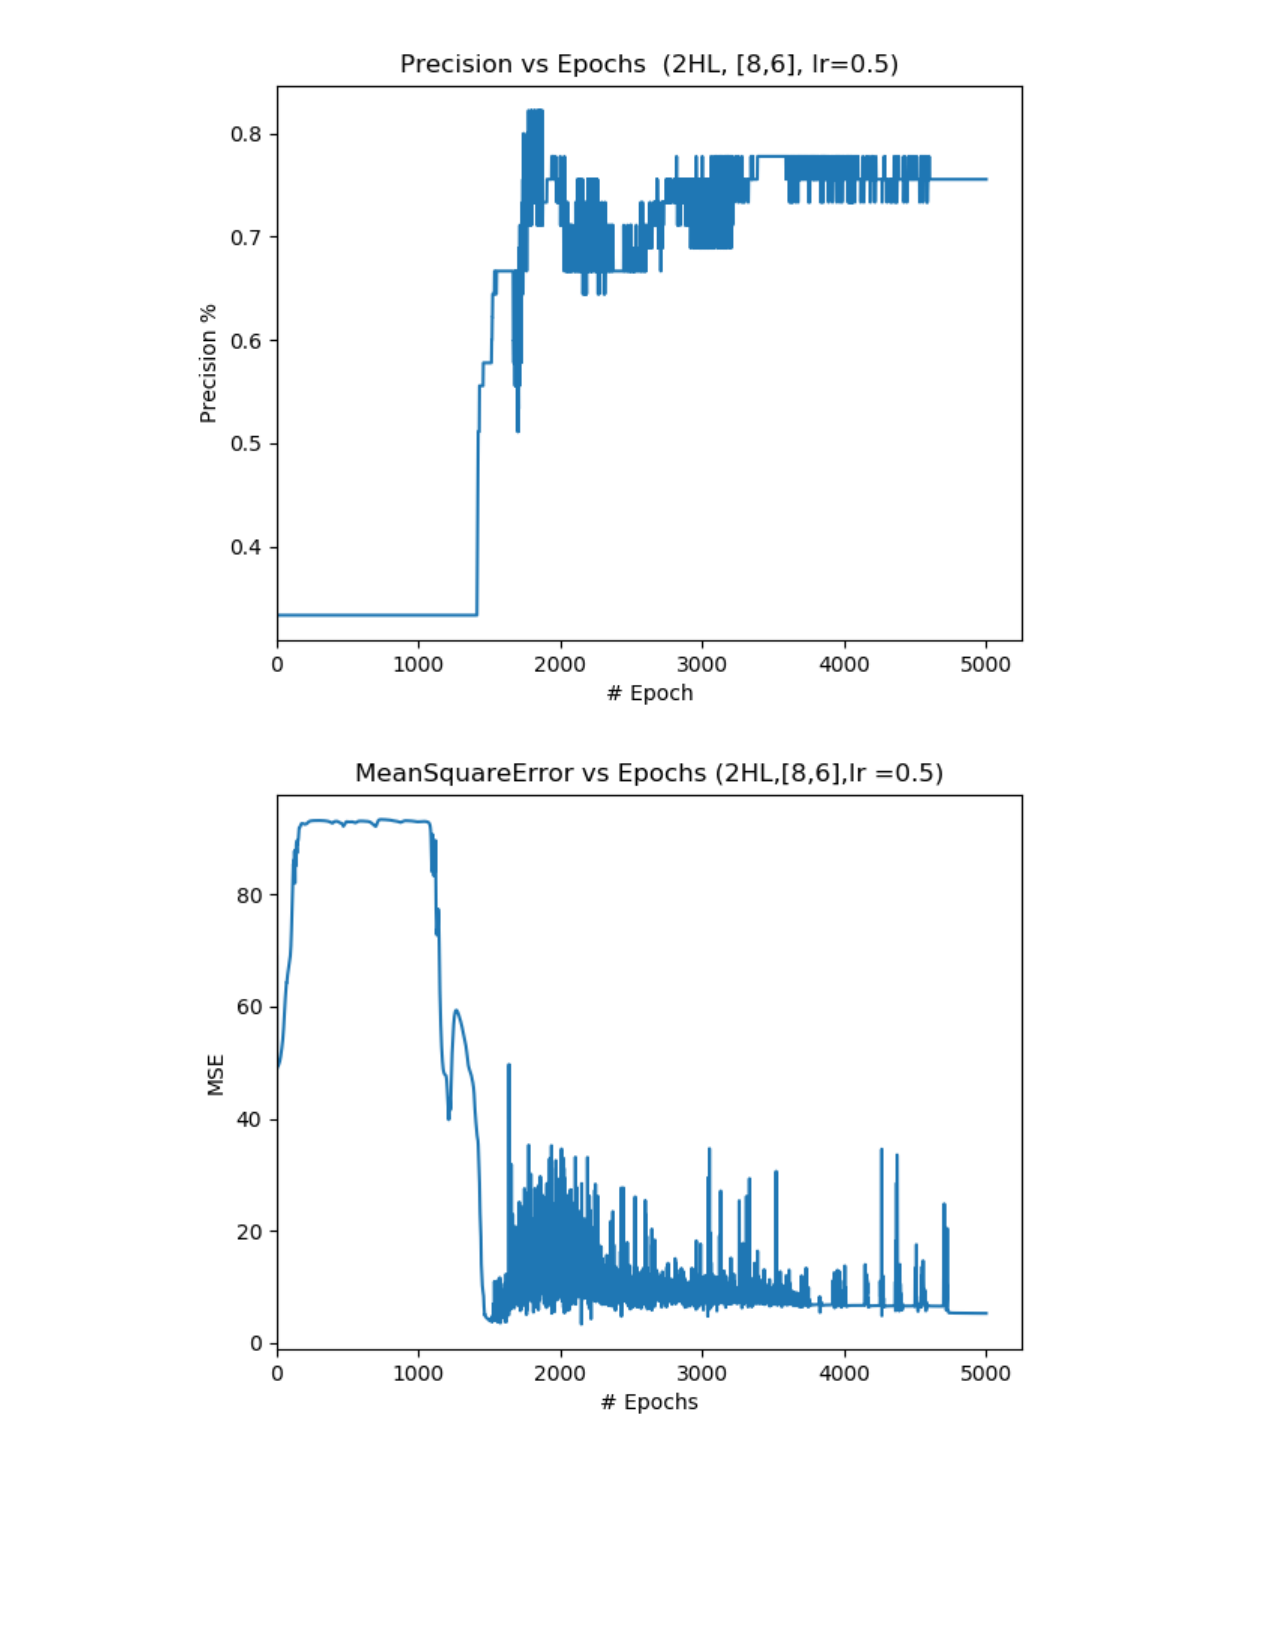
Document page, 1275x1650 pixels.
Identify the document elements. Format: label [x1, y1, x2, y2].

picture [157, 0, 1118, 1429]
